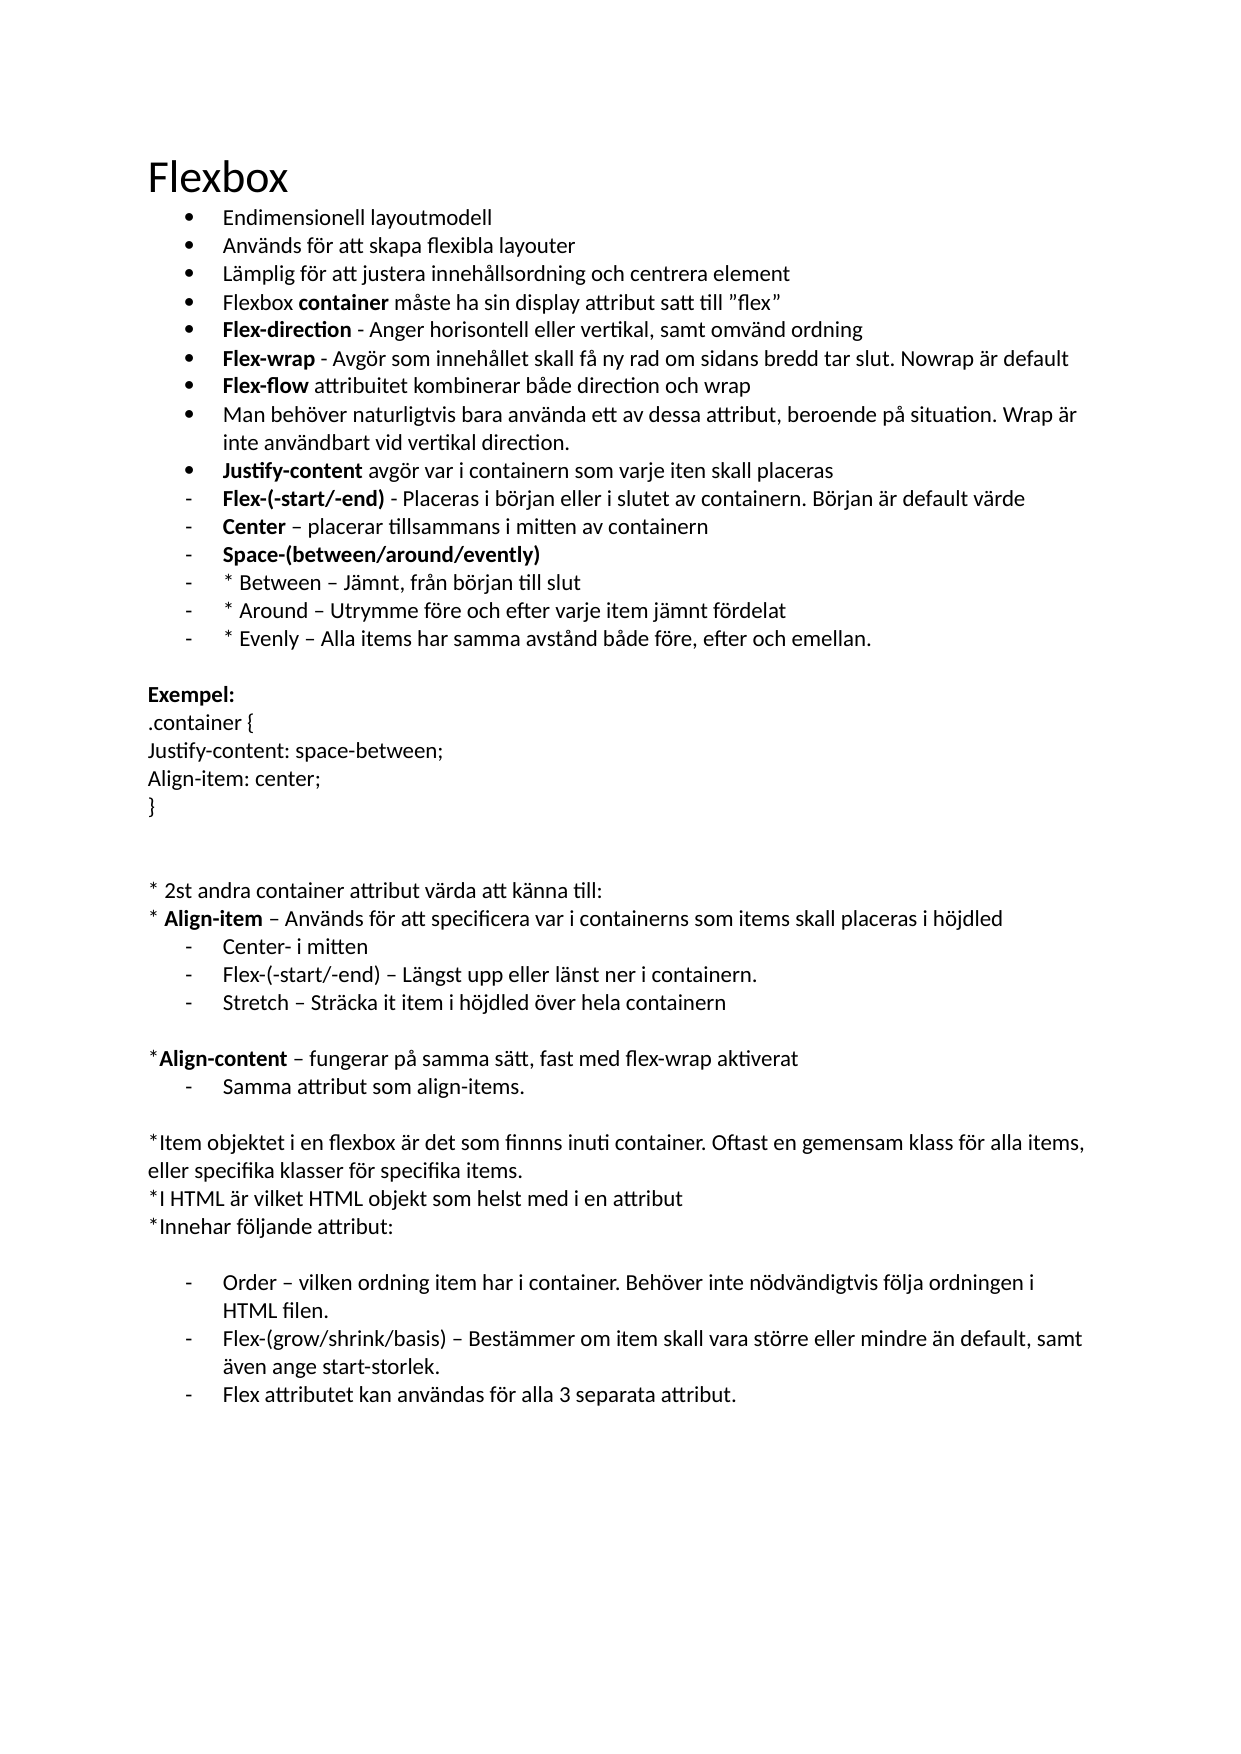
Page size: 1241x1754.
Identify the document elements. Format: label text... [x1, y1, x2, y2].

list Samma attribut som align-items. [185, 1072, 1093, 1100]
list Flex-flow attribuitet kombinerar både direction och wrap [185, 372, 1093, 400]
list Center- i mitten [185, 932, 1093, 960]
list * Between – Jämnt, från början till slut [185, 568, 1093, 596]
list Flex-wrap - Avgör som innehållet skall få ny rad om sidans bredd tar slut. Nowrap är default [185, 344, 1093, 372]
list Flex-direction - Anger horisontell eller vertikal, samt omvänd ordning [185, 316, 1093, 344]
text Exempel: [148, 680, 1093, 708]
list Man behöver naturligtvis bara använda ett av dessa attribut, beroende på situation. Wrap är inte användbart vid vertikal direction. [185, 400, 1093, 456]
list * Around – Utrymme före och efter varje item jämnt fördelat [185, 596, 1093, 624]
list Flex-(-start/-end) – Längst upp eller länst ner i containern. [185, 960, 1093, 988]
list Flex-(-start/-end) - Placeras i början eller i slutet av containern. Början är default värde [185, 484, 1093, 512]
text *Innehar följande attribut: [148, 1212, 1093, 1240]
list Flex attributet kan användas för alla 3 separata attribut. [185, 1380, 1093, 1408]
text * 2st andra container attribut värda att känna till: [148, 876, 1093, 904]
list Center – placerar tillsammans i mitten av containern [185, 512, 1093, 540]
text Align-item: center; [148, 764, 1093, 792]
list Order – vilken ordning item har i container. Behöver inte nödvändigtvis följa ordningen i HTML filen. [185, 1268, 1093, 1324]
text Justify-content: space-between; [148, 736, 1093, 764]
text *Item objektet i en flexbox är det som finnns inuti container. Oftast en gemensam klass för alla items, eller specifika klasser för specifika items. [148, 1128, 1093, 1184]
text *Align-content – fungerar på samma sätt, fast med flex-wrap aktiverat [148, 1044, 1093, 1072]
list Flex-(grow/shrink/basis) – Bestämmer om item skall vara större eller mindre än default, samt även ange start-storlek. [185, 1324, 1093, 1380]
text * Align-item – Används för att specificera var i containerns som items skall placeras i höjdled [148, 904, 1093, 932]
text Flexbox [148, 148, 1093, 203]
list Stretch – Sträcka it item i höjdled över hela containern [185, 988, 1093, 1016]
list Endimensionell layoutmodell [185, 203, 1093, 232]
list Lämplig för att justera innehållsordning och centrera element [185, 259, 1093, 288]
text } [148, 792, 1093, 820]
list * Evenly – Alla items har samma avstånd både före, efter och emellan. [185, 624, 1093, 652]
text .container { [148, 708, 1093, 736]
list Justify-content avgör var i containern som varje iten skall placeras [185, 456, 1093, 484]
text *I HTML är vilket HTML objekt som helst med i en attribut [148, 1184, 1093, 1212]
list Används för att skapa flexibla layouter [185, 232, 1093, 259]
list Flexbox container måste ha sin display attribut satt till ”flex” [185, 288, 1093, 316]
list Space-(between/around/evently) [185, 540, 1093, 568]
